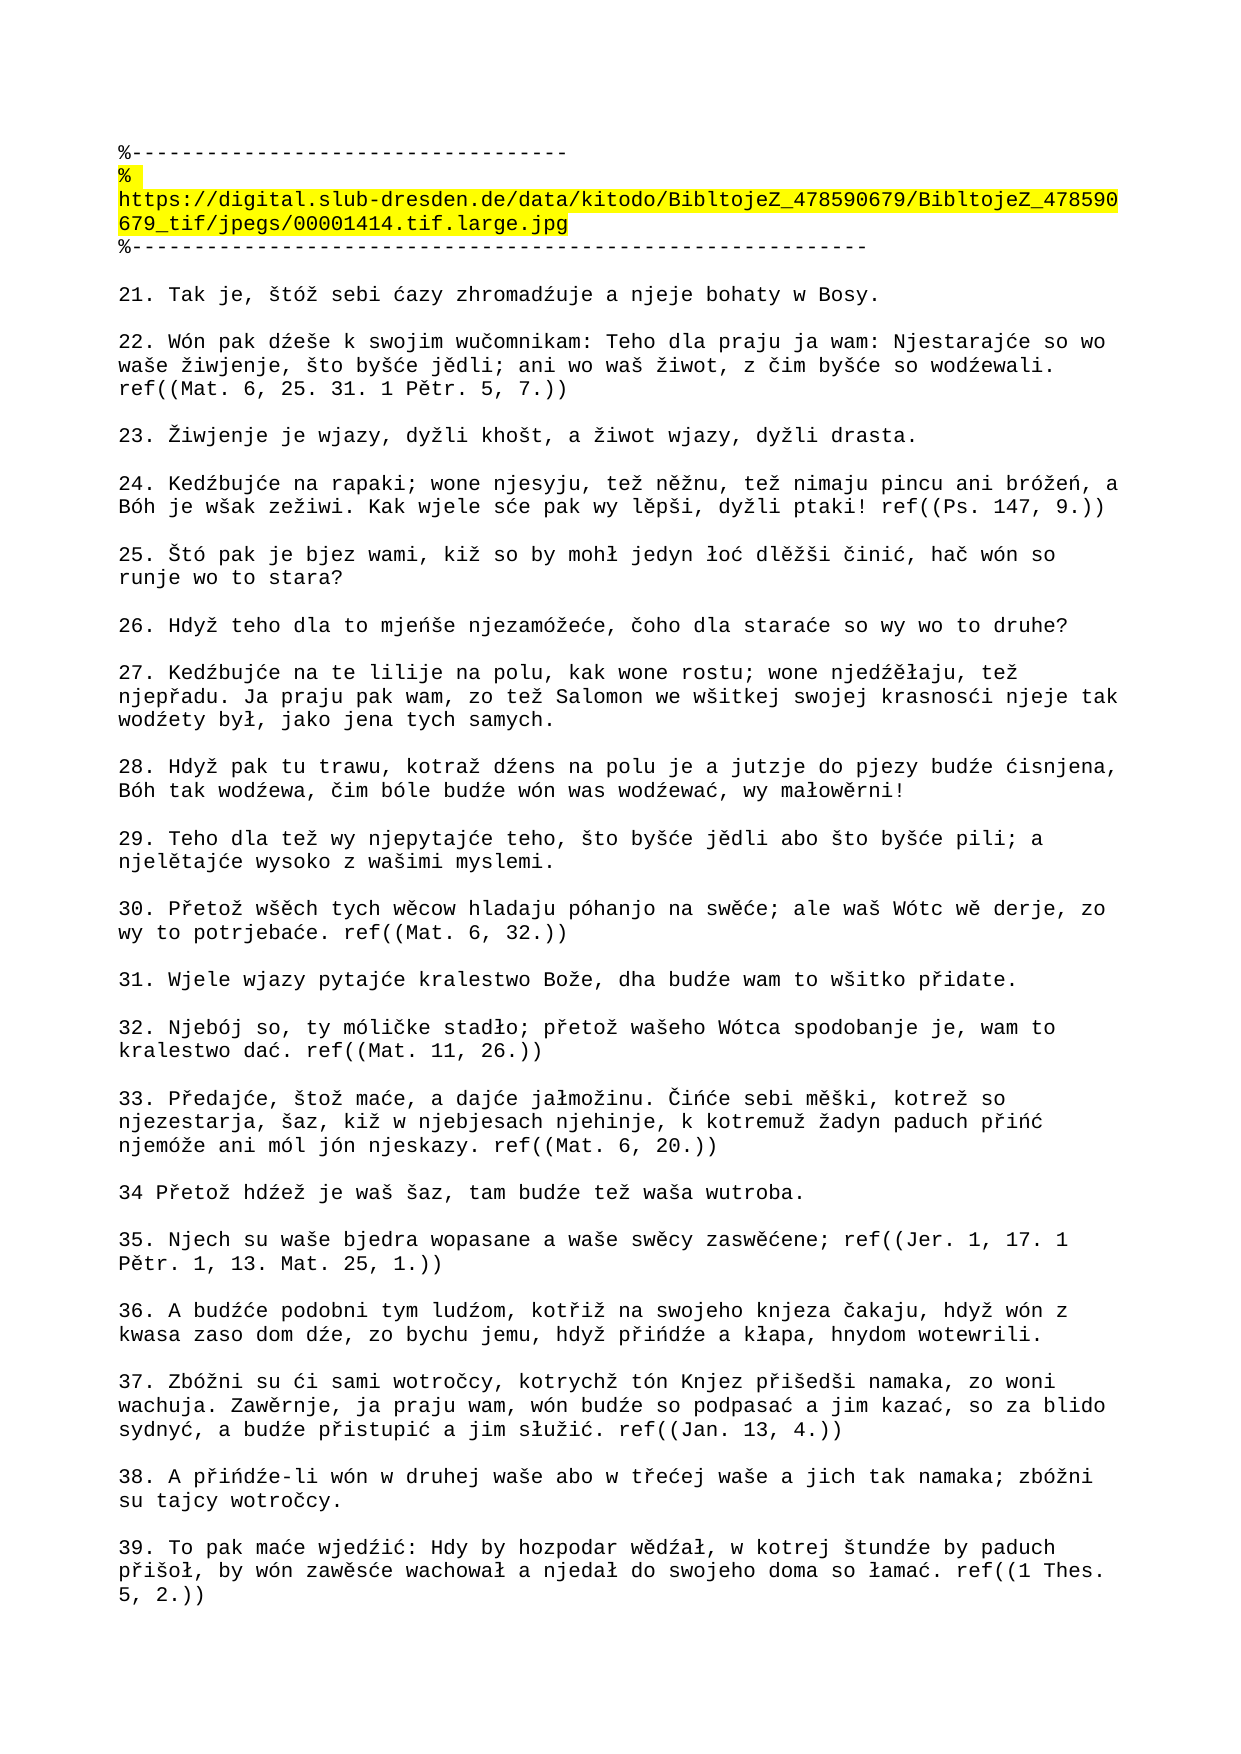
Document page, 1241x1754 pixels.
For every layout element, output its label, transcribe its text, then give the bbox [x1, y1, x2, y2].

text 25. Štó pak je bjez wami, kiž so by mohł jedyn łoć dlěžši činić, hač wón so runje wo to stara? [118, 544, 1122, 591]
text 31. Wjele wjazy pytajće kralestwo Bože, dha budźe wam to wšitko přidate. [118, 969, 1122, 993]
text 39. To pak maće wjedźić: Hdy by hozpodar wědźał, w kotrej štundźe by paduch přišoł, by wón zawěsće wachował a njedał do swojeho doma so łamać. ref((1 Thes. 5, 2.)) [118, 1537, 1122, 1608]
text 34 Přetož hdźež je waš šaz, tam budźe tež waša wutroba. [118, 1182, 1122, 1206]
text 36. A budźće podobni tym ludźom, kotřiž na swojeho knjeza čakaju, hdyž wón z kwasa zaso dom dźe, zo bychu jemu, hdyž přińdźe a kłapa, hnydom wotewrili. [118, 1300, 1122, 1348]
text 27. Kedźbujće na te lilije na polu, kak wone rostu; wone njedźěłaju, tež njepřadu. Ja praju pak wam, zo tež Salomon we wšitkej swojej krasnosći njeje tak wodźety był, jako jena tych samych. [118, 662, 1122, 733]
text 38. A přińdźe-li wón w druhej waše abo w třećej waše a jich tak namaka; zbóžni su tajcy wotročcy. [118, 1466, 1122, 1513]
text 21. Tak je, štóž sebi ćazy zhromadźuje a njeje bohaty w Bosy. [118, 284, 1122, 307]
text %----------------------------------- [118, 142, 1122, 165]
text 26. Hdyž teho dla to mjeńše njezamóžeće, čoho dla staraće so wy wo to druhe? [118, 615, 1122, 638]
text 28. Hdyž pak tu trawu, kotraž dźens na polu je a jutzje do pjezy budźe ćisnjena, Bóh tak wodźewa, čim bóle budźe wón was wodźewać, wy małowěrni! [118, 757, 1122, 804]
text 35. Njech su waše bjedra wopasane a waše swěcy zaswěćene; ref((Jer. 1, 17. 1 Pětr. 1, 13. Mat. 25, 1.)) [118, 1229, 1122, 1277]
text 23. Žiwjenje je wjazy, dyžli khošt, a žiwot wjazy, dyžli drasta. [118, 426, 1122, 449]
text % https://digital.slub-dresden.de/data/kitodo/BibltojeZ_478590679/BibltojeZ_478590679_tif/jpegs/00001414.tif.large.jpg [118, 165, 1122, 236]
text 32. Njebój so, ty móličke stadło; přetož wašeho Wótca spodobanje je, wam to kralestwo dać. ref((Mat. 11, 26.)) [118, 1017, 1122, 1064]
text 33. Předajće, štož maće, a dajće jałmožinu. Čińće sebi měški, kotrež so njezestarja, šaz, kiž w njebjesach njehinje, k kotremuž žadyn paduch přińć njemóže ani mól jón njeskazy. ref((Mat. 6, 20.)) [118, 1088, 1122, 1158]
text 30. Přetož wšěch tych wěcow hladaju póhanjo na swěće; ale waš Wótc wě derje, zo wy to potrjebaće. ref((Mat. 6, 32.)) [118, 898, 1122, 946]
text %----------------------------------------------------------- [118, 236, 1122, 260]
text 37. Zbóžni su ći sami wotročcy, kotrychž tón Knjez přišedši namaka, zo woni wachuja. Zawěrnje, ja praju wam, wón budźe so podpasać a jim kazać, so za blido sydnyć, a budźe přistupić a jim słužić. ref((Jan. 13, 4.)) [118, 1371, 1122, 1442]
text 29. Teho dla tež wy njepytajće teho, što byšće jědli abo što byšće pili; a njelětajće wysoko z wašimi myslemi. [118, 827, 1122, 875]
text 24. Kedźbujće na rapaki; wone njesyju, tež něžnu, tež nimaju pincu ani bróžeń, a Bóh je wšak zežiwi. Kak wjele sće pak wy lěpši, dyžli ptaki! ref((Ps. 147, 9.)) [118, 473, 1122, 520]
text 22. Wón pak dźeše k swojim wučomnikam: Teho dla praju ja wam: Njestarajće so wo waše žiwjenje, što byšće jědli; ani wo waš žiwot, z čim byšće so wodźewali. ref((Mat. 6, 25. 31. 1 Pětr. 5, 7.)) [118, 331, 1122, 402]
